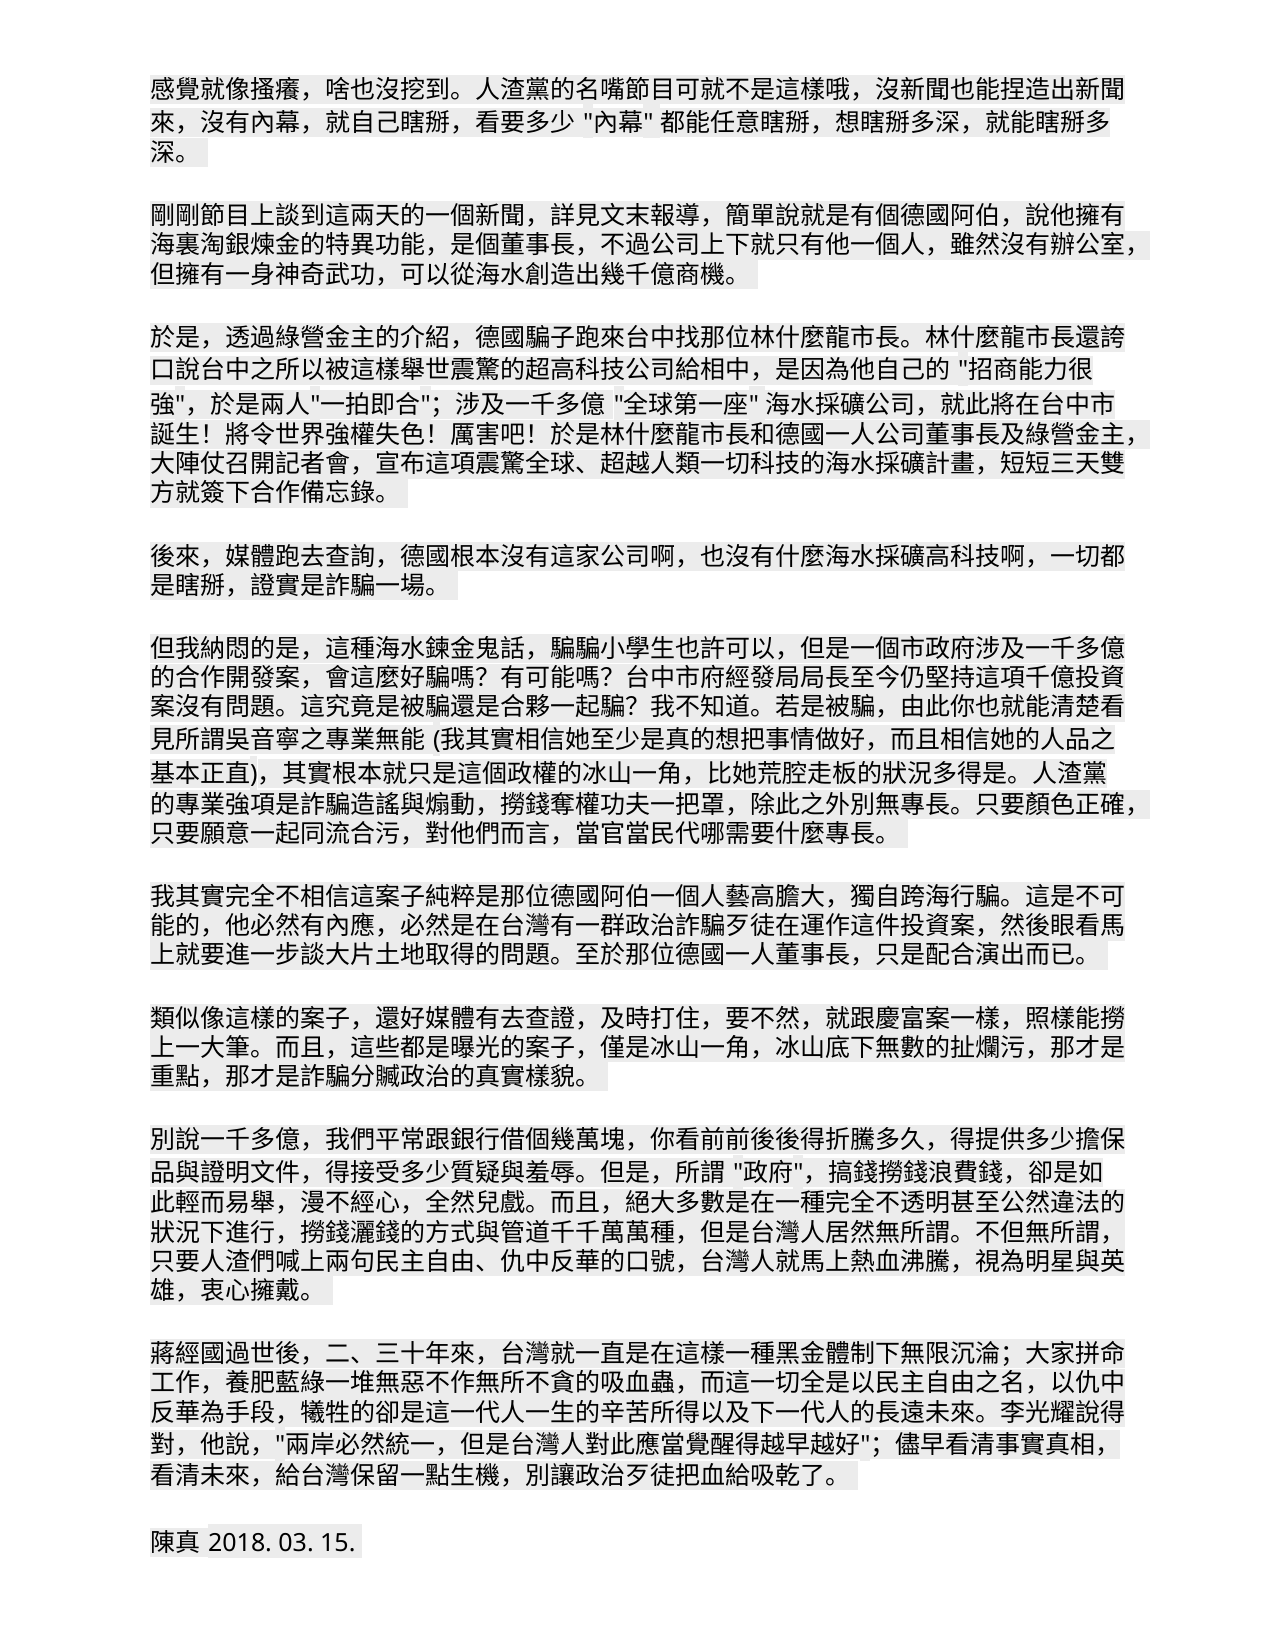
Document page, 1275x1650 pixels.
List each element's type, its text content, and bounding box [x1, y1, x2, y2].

text (續) 我爸那邊是屏東鄉下人，務農，很單純。有一天，有位姑姑要去台大開刀，她聽鄰居說，城裏的規矩要送點 "禮物" 給醫師才不會 "失禮"，於是我姑姑就拿了幾顆自己家裏養的兩頭母雞剛生的雞蛋，放在一個小紙盒，然後就搭車北上台大醫院準備接受手術。我爸媽也一道北上照顧她，看到她帶來的那一盒雞蛋，嚇了一跳，趕緊跟我姑姑說，送這種禮物不行啦。後來溝通許久，我姑姑總算才明白城裏人所謂的送禮是指的什麼。 同理，各位同學你們提供的那個政治獻金一覽表，道理也一樣，那個就是 "雞蛋"，禮輕情義重。依法規定，每個人只能捐十萬元給政治人物，但是十萬元夠政治人物塞牙縫嗎？如果你以為政治人物就靠那幾千萬維生，那真的是太單純了。單純是好的，但不要愚蠢。人心應如赤子般單純，但頭腦還是得靈光點才好，才不會上了政治詐騙集團的當。 剛剛吃晚餐，打開電視看 "新聞深喉嚨"，我還蠻喜歡那位主持人，名叫平秀琳，聰明，幽默，溫和有氣質。我很喜歡聽她念片頭那段台詞："挖新聞，挖內幕，挖真相，有多深，挖多深"。不過，老實說，這節目很溫吞，名嘴個個都很 "單純"，從來不見它能挖多深，感覺就像搔癢，啥也沒挖到。人渣黨的名嘴節目可就不是這樣哦，沒新聞也能捏造出新聞來，沒有內幕，就自己瞎掰，看要多少 "內幕" 都能任意瞎掰，想瞎掰多深，就能瞎掰多深。 剛剛節目上談到這兩天的一個新聞，詳見文末報導，簡單說就是有個德國阿伯，說他擁有海裏淘銀煉金的特異功能，是個董事長，不過公司上下就只有他一個人，雖然沒有辦公室，但擁有一身神奇武功，可以從海水創造出幾千億商機。 於是，透過綠營金主的介紹，德國騙子跑來台中找那位林什麼龍市長。林什麼龍市長還誇口說台中之所以被這樣舉世震驚的超高科技公司給相中，是因為他自己的 "招商能力很強"，於是兩人"一拍即合"；涉及一千多億 "全球第一座" 海水採礦公司，就此將在台中市誕生！將令世界強權失色！厲害吧！於是林什麼龍市長和德國一人公司董事長及綠營金主，大陣仗召開記者會，宣布這項震驚全球、超越人類一切科技的海水採礦計畫，短短三天雙方就簽下合作備忘錄。 後來，媒體跑去查詢，德國根本沒有這家公司啊，也沒有什麼海水採礦高科技啊，一切都是瞎掰，證實是詐騙一場。 但我納悶的是，這種海水鍊金鬼話，騙騙小學生也許可以，但是一個市政府涉及一千多億的合作開發案，會這麼好騙嗎？有可能嗎？台中市府經發局局長至今仍堅持這項千億投資案沒有問題。這究竟是被騙還是合夥一起騙？我不知道。若是被騙，由此你也就能清楚看見所謂吳音寧之專業無能 (我其實相信她至少是真的想把事情做好，而且相信她的人品之基本正直)，其實根本就只是這個政權的冰山一角，比她荒腔走板的狀況多得是。人渣黨的專業強項是詐騙造謠與煽動，撈錢奪權功夫一把罩，除此之外別無專長。只要顏色正確，只要願意一起同流合污，對他們而言，當官當民代哪需要什麼專長。 我其實完全不相信這案子純粹是那位德國阿伯一個人藝高膽大，獨自跨海行騙。這是不可能的，他必然有內應，必然是在台灣有一群政治詐騙歹徒在運作這件投資案，然後眼看馬上就要進一步談大片土地取得的問題。至於那位德國一人董事長，只是配合演出而已。 類似像這樣的案子，還好媒體有去查證，及時打住，要不然，就跟慶富案一樣，照樣能撈上一大筆。而且，這些都是曝光的案子，僅是冰山一角，冰山底下無數的扯爛污，那才是重點，那才是詐騙分贓政治的真實樣貌。 別說一千多億，我們平常跟銀行借個幾萬塊，你看前前後後得折騰多久，得提供多少擔保品與證明文件，得接受多少質疑與羞辱。但是，所謂 "政府"，搞錢撈錢浪費錢，卻是如此輕而易舉，漫不經心，全然兒戲。而且，絕大多數是在一種完全不透明甚至公然違法的狀況下進行，撈錢灑錢的方式與管道千千萬萬種，但是台灣人居然無所謂。不但無所謂，只要人渣們喊上兩句民主自由、仇中反華的口號，台灣人就馬上熱血沸騰，視為明星與英雄，衷心擁戴。 蔣經國過世後，二、三十年來，台灣就一直是在這樣一種黑金體制下無限沉淪；大家拼命工作，養肥藍綠一堆無惡不作無所不貪的吸血蟲，而這一切全是以民主自由之名，以仇中反華為手段，犧牲的卻是這一代人一生的辛苦所得以及下一代人的長遠未來。李光耀說得對，他說，"兩岸必然統一，但是台灣人對此應當覺醒得越早越好"；儘早看清事實真相，看清未來，給台灣保留一點生機，別讓政治歹徒把血給吸乾了。 陳真 2018. 03. 15. ================ 《蘋果》追查 中市與德1人公司簽千億備忘錄 林佳龍認錯滅火 2018/03/14 【新調查、地方中心╱調查報導】台灣將成產鋰大國？台中市長林佳龍日前高調召開記者會、簽定備忘錄，宣布被德商「哈利霍夫曼諮詢公司」相中，將在台中投資1100億元，興建全球首座「海水採礦」場，提煉鋰、鎂等原料；因金額龐大且技術新穎，《蘋果》展開深入調查，竟發現該德商是偏鄉1人公司，在德司法部、工商會皆無註冊，也未取得專利。面對質疑，台中市長林佳龍昨深夜坦承錯誤，將檢討改進。 德商哈利霍夫曼（右）稱要投資台中千億，台中市長林佳龍本月6日開心簽下合作備忘錄。黃任膺攝 台中經發局長呂曜志昨說明備忘錄簽訂過程，堅信投資案沒有問題。黃瓊宏攝 德商誇稱海水採鋰 這個讓中市府人心大振的投資案上周在台中舉行備忘錄簽署記者會，林佳龍不僅親自出席，還宣稱招商能力強才被相中，未來台中港將設置全球首座採多元製程的海水採礦場，萃取鎂、鋰等高價值金屬，最快4年後投產，年產量230萬公噸，創造15億美元（約442億元台幣）產值、1000個工作機會。林更以「一拍即合」，形容雙方合作無間。 然而，日韓研究雖顯示海水採鋰可行，目前仍未有商業量產實例，《蘋果》詢問市府與霍夫曼洽談過程，呂曜志稱，1個月前霍夫曼主動與市府接洽，說可投資台中，雙方並在簽約前3天首次碰面。呂曜志轉述，霍夫曼說爭取的國家很多，「但台中的條件很好，所以選上台中。」 但備忘錄中，霍夫曼公司列出的公司編號「DE240547279」，《蘋果》調查其實僅是一組歐盟地區的「增值稅號」（VAT number），並非經德國正常程序註冊的公司碼。 雙方備忘錄記載霍夫曼公司登記號碼，但該號碼經查僅是歐盟稅號。翻攝畫面 德辦事處查無資訊 《蘋果》前往「德國在台經濟辦事處」查證，該處人員說，霍夫曼來台未透過德國駐台單位聯繫，並現場使用德國「聯邦登記入口網」查詢，也找不到該公司的註冊資訊。該處人員表示，平常就會用這個網站查詢德國公司資訊，分辨真偽，「通常它都會有註冊號碼，在哪裡設立登記」。 為釐清真相，《蘋果》致電與霍夫曼本人對質，他解釋：「這是一間私人公司，在那種查詢一般公司的網站，你無法查到。我們有在金融機關註冊，也有註冊碼。」 難商業化專利被撤 稍後，他寄來一份宣稱是「公司註冊」文件，但《蘋果》查證發現，該文件僅是德國商業註冊「申請書」，德國民眾只要花25歐元（約900元台幣）即可登記，但若完成登記僅是「個人工作室」，不能稱為公司，也不能有商業行為，僅能進行市場觀察等非商業活動。 在霍夫曼提供的申請書上，也清楚寫著，公司員工僅霍夫曼；這份文件還是向地方政府申請，而非霍夫曼所稱的金融機關。對此，《蘋果》查詢德國中央的「聯邦金融監管局」網站，調出「金融服務提供商名錄」，也查無資料。 《蘋果》更查到，霍夫曼的個人工作室位於德國北方小鎮托爾內斯（Tornesch），致電德托爾內斯市政府，負責商業登記的人員表示，霍夫曼公司地址的街道，確實存在，但從未聽過這家公司。《蘋果》去電德國工商會（IHK），辦事處人員查證也說，查不到該公司的入會資料。 至於海水採礦技術，《蘋果》查詢「歐洲專利局」（EPO）網站發現，霍夫曼本人確實在2013年，提出一份名為「海水開採程序與設備」的專利申請，當中雖然提到海水淡化和鎂的萃取，但隻字未提「鋰」，且後來該申請不僅未通過，還在2015年被認定將撤銷。 我國專研各種採礦技術的「石材暨資源產業研究發展中心」研究員郭大璋指出，目前該技術仍停留在實驗室階段，直呼：「這麼好的技術我怎麼不知道？」 霍夫曼提供的「公司註冊證明」只是商業登記申請，且公司只有1人。翻攝畫面 霍夫曼諮詢公司登記地點在托爾內斯住宅區的民宅內。翻攝Google Earth 學者：應做足功課 原本台中市經發局長表示簽訂MOU的過程僅花1個月，但昨晚又改口「去年12月底，市長就要經發局評估。」還表示一開始就質疑人家，會讓對方感覺不禮貌，宣稱：「簽約前不會有人受害。」掩飾決策過程草率。但晚間林佳龍在臉書坦承決策前掌握資訊不夠充分，應檢討改進。 [150, 75, 1125, 1558]
